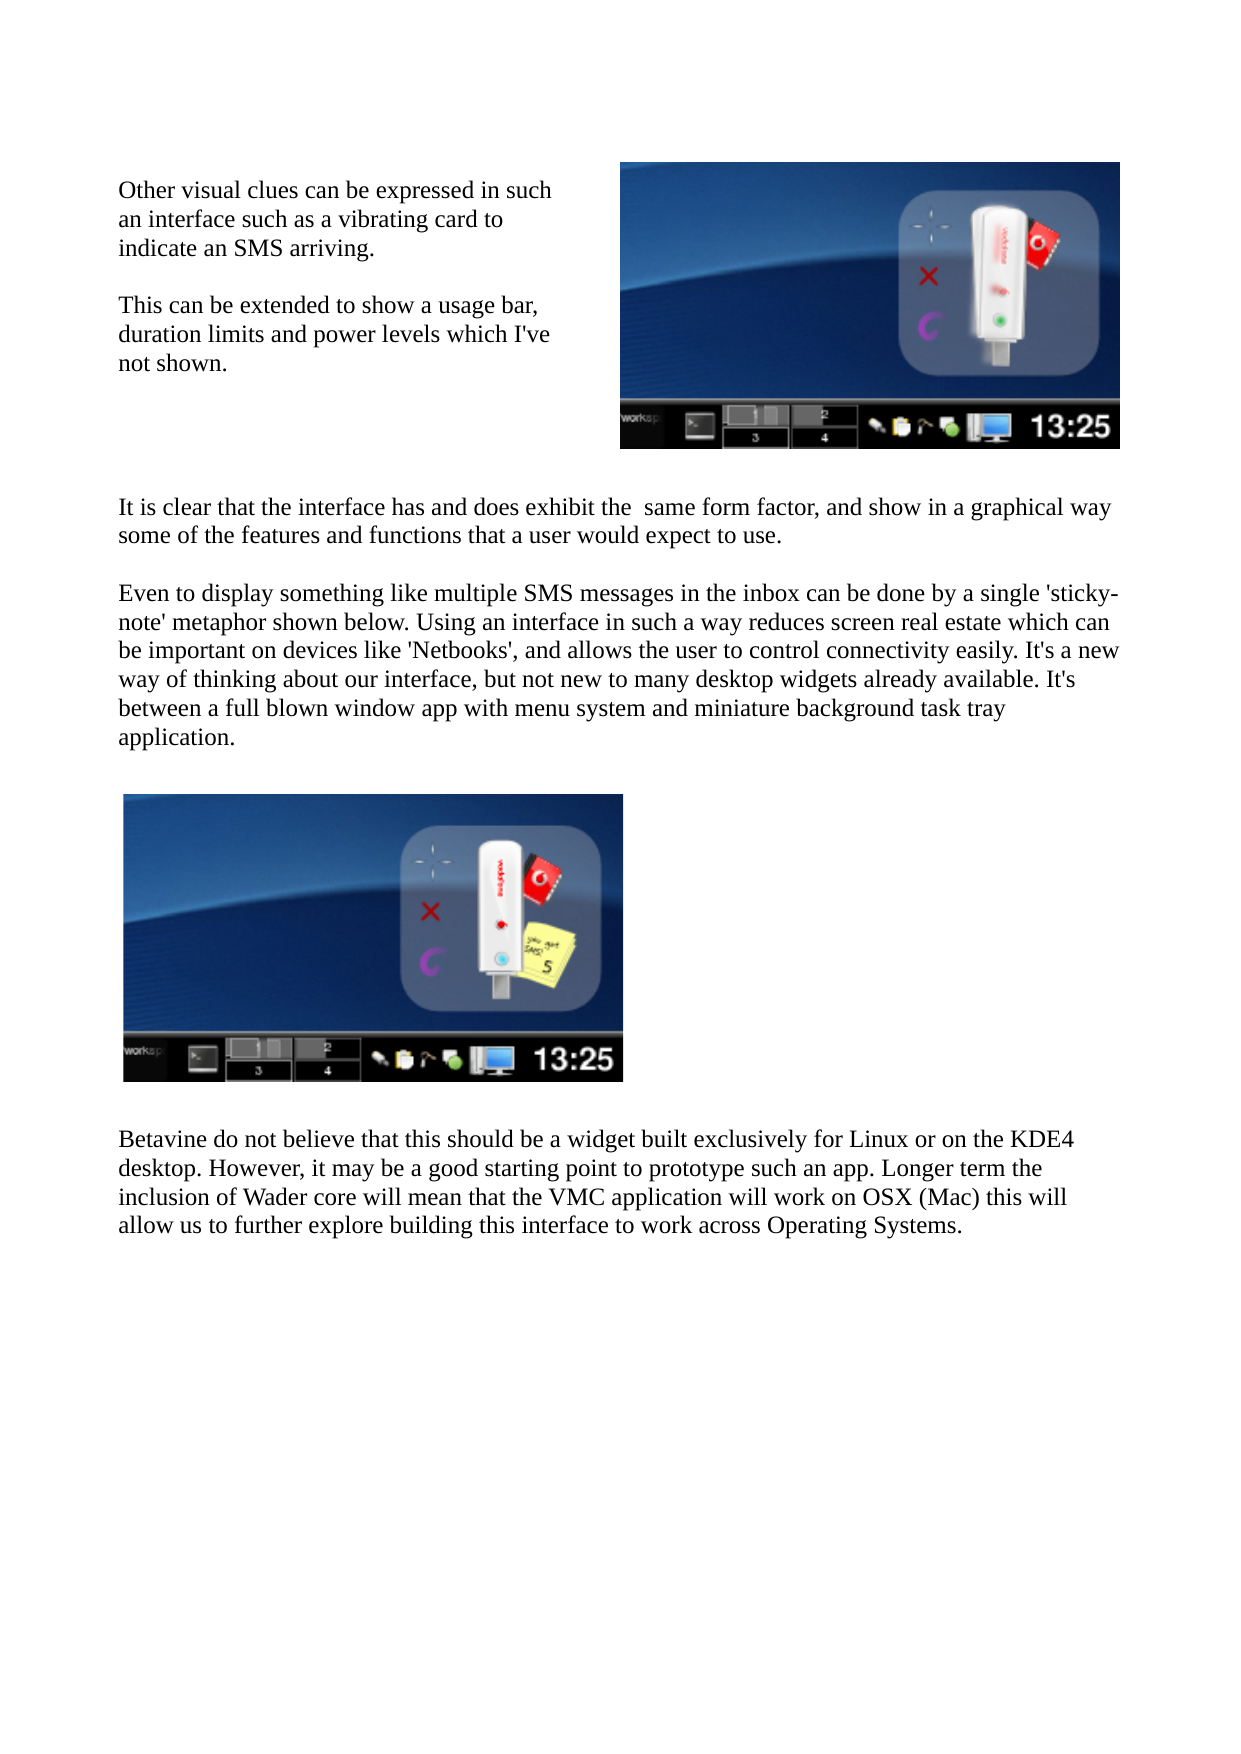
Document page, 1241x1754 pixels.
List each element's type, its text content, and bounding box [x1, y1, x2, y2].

text Other visual clues can be expressed in such an interface such as a vibrating card to indicate an SMS arriving. [118, 176, 561, 262]
text Even to display something like multiple SMS messages in the inbox can be done by a single 'sticky-note' metaphor shown below. Using an interface in such a way reduces screen real estate which can be important on devices like 'Netbooks', and allows the user to control connectivity easily. It's a new way of thinking about our interface, but not new to many desktop widgets already available. It's between a full blown window app with menu system and miniature background task tray application. [118, 578, 1122, 751]
text Betavine do not believe that this should be a widget built exclusively for Linux or on the KDE4 desktop. However, it may be a good starting point to prototype such an app. Longer term the inclusion of Wader core will mean that the VMC application will work on OSX (Mac) this will allow us to further explore building this interface to work across Operating Systems. [118, 1124, 1122, 1239]
text It is clear that the interface has and does exhibit the same form factor, and show in a graphical way some of the features and functions that a user would expect to use. [118, 492, 1120, 549]
text This can be extended to show a usage bar, duration limits and power levels which I've not shown. [118, 291, 561, 377]
picture [620, 162, 1120, 449]
picture [123, 794, 624, 1082]
